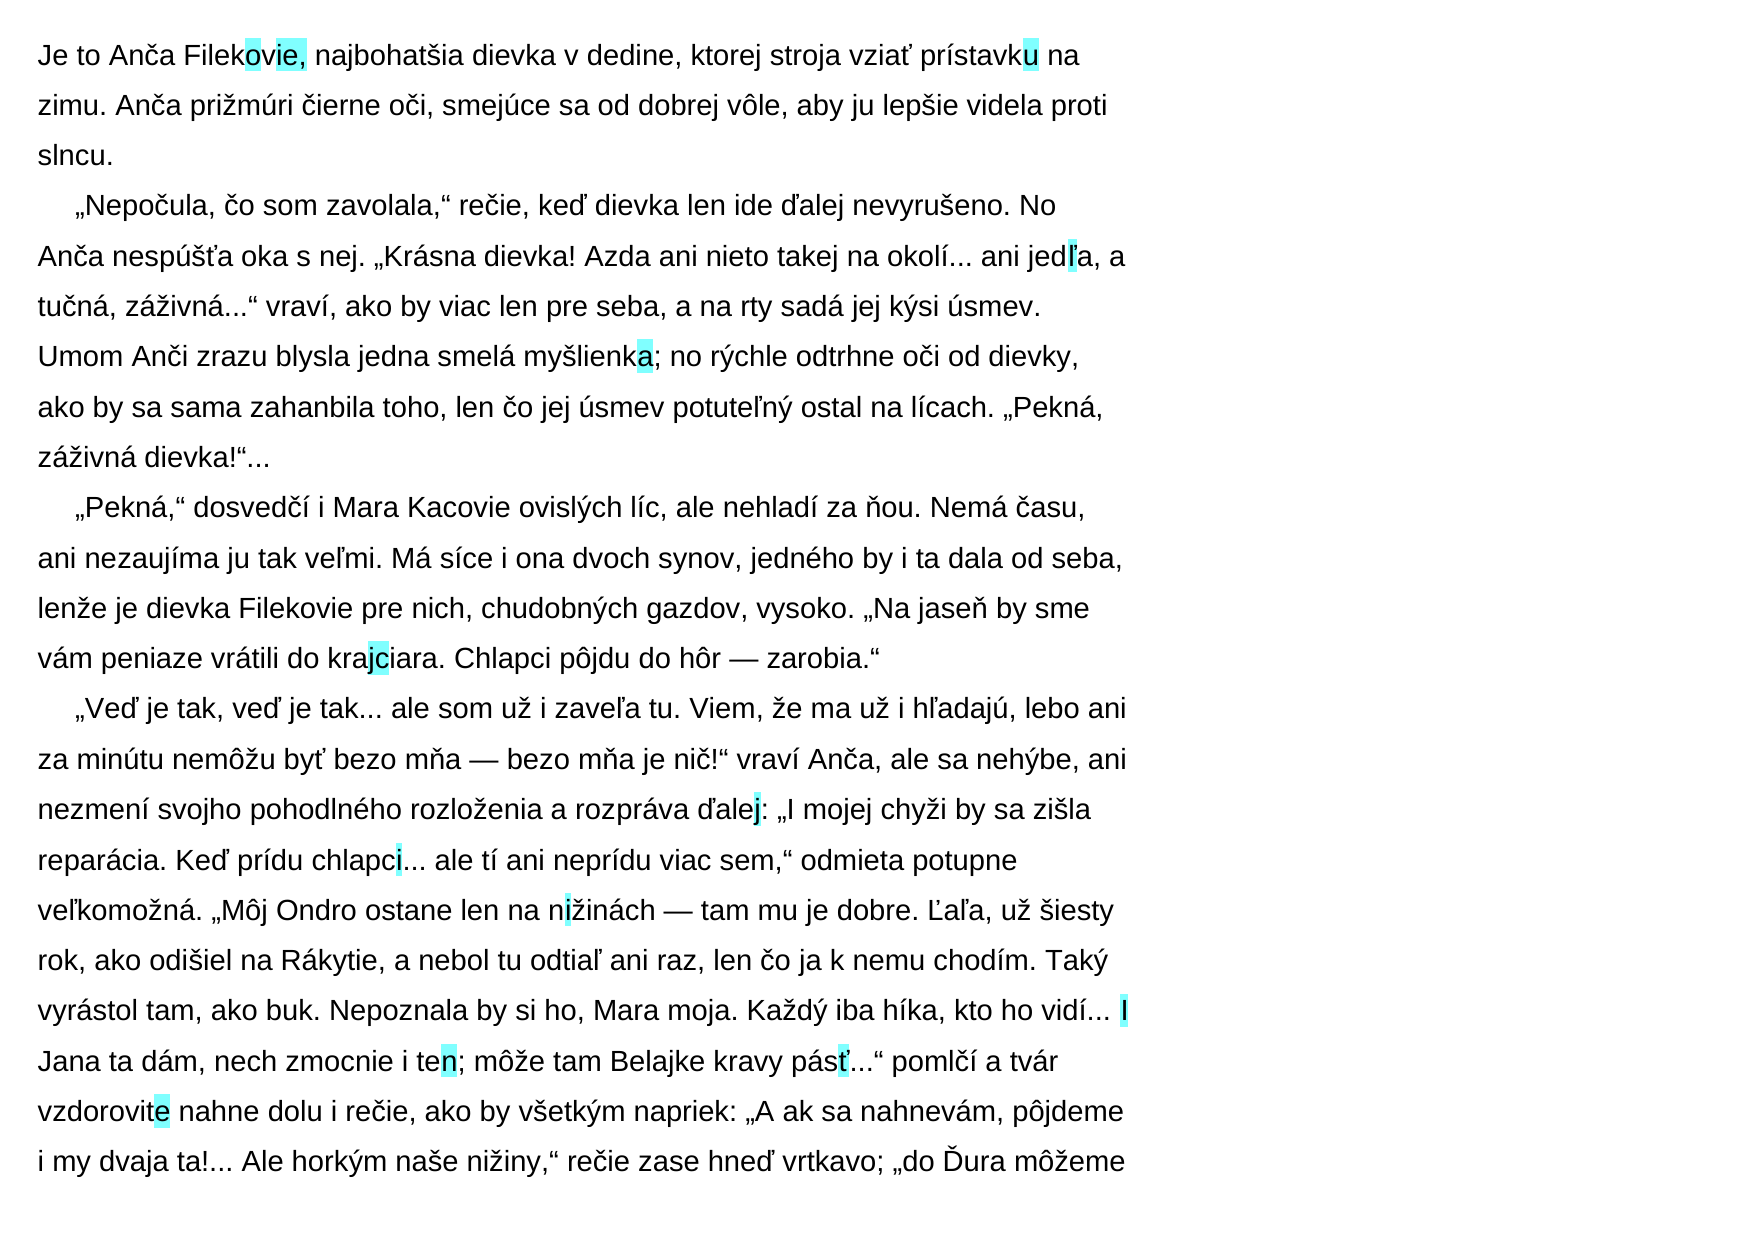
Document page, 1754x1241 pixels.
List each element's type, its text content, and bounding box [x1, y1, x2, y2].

text „Veď je tak, veď je tak... ale som už i zaveľa tu. Viem, že ma už i hľadajú, lebo ani za minútu nemôžu byť bezo mňa — bezo mňa je nič!“ vraví Anča, ale sa nehýbe, ani nezmení svojho pohodlného rozloženia a roz­práva ďalej: „I mojej chyži by sa zišla re­parácia. Keď prídu chlapci... ale tí ani neprídu viac sem,“ odmieta potupne veľkomožná. „Môj Ondro ostane len na nižinách — tam mu je dobre. Ľaľa, už šiesty rok, ako odi­šiel na Rákytie, a nebol tu odtiaľ ani raz, len čo ja k nemu chodím. Taký vyrástol tam, ako buk. Nepoznala by si ho, Mara moja. Každý iba híka, kto ho vidí... I Jana ta dám, nech zmocnie i ten; môže tam Belajke kravy pásť...“ pomlčí a tvár vzdorovite nahne dolu i rečie, ako by všetkým napriek: „A ak sa nahnevám, pôjdeme i my dvaja ta!... Ale horkým naše nižiny,“ rečie zase hneď vrtkavo; „do Ďura môžeme [37, 692, 1130, 1178]
text „Pekná,“ dosvedčí i Mara Kacovie ovislých líc, ale nehladí za ňou. Nemá času, ani ne­zaujíma ju tak veľmi. Má síce i ona dvoch synov, jedného by i ta dala od seba, lenže je dievka Filekovie pre nich, chudobných gazdov, vysoko. „Na jaseň by sme vám pe­niaze vrátili do krajciara. Chlapci pôjdu do hôr — zarobia.“ [37, 490, 1130, 675]
text Je to Anča Filekovie, najbohatšia dievka v dedine, ktorej stroja vziať prístavku na zimu. Anča prižmúri čierne oči, smejúce sa od dobrej vôle, aby ju lepšie videla proti slncu. [37, 37, 1130, 172]
text „Nepočula, čo som zavolala,“ rečie, keď dievka len ide ďalej nevyrušeno. No Anča nespúšťa oka s nej. „Krásna dievka! Azda ani nieto takej na okolí... ani jedľa, a tučná, záživná...“ vraví, ako by viac len pre seba, a na rty sadá jej kýsi úsmev. Umom Anči zrazu blysla jedna smelá myšlienka; no rýchle odtrhne oči od dievky, ako by sa sama za­hanbila toho, len čo jej úsmev potuteľný ostal na lícach. „Pekná, záživná dievka!“... [37, 188, 1130, 473]
